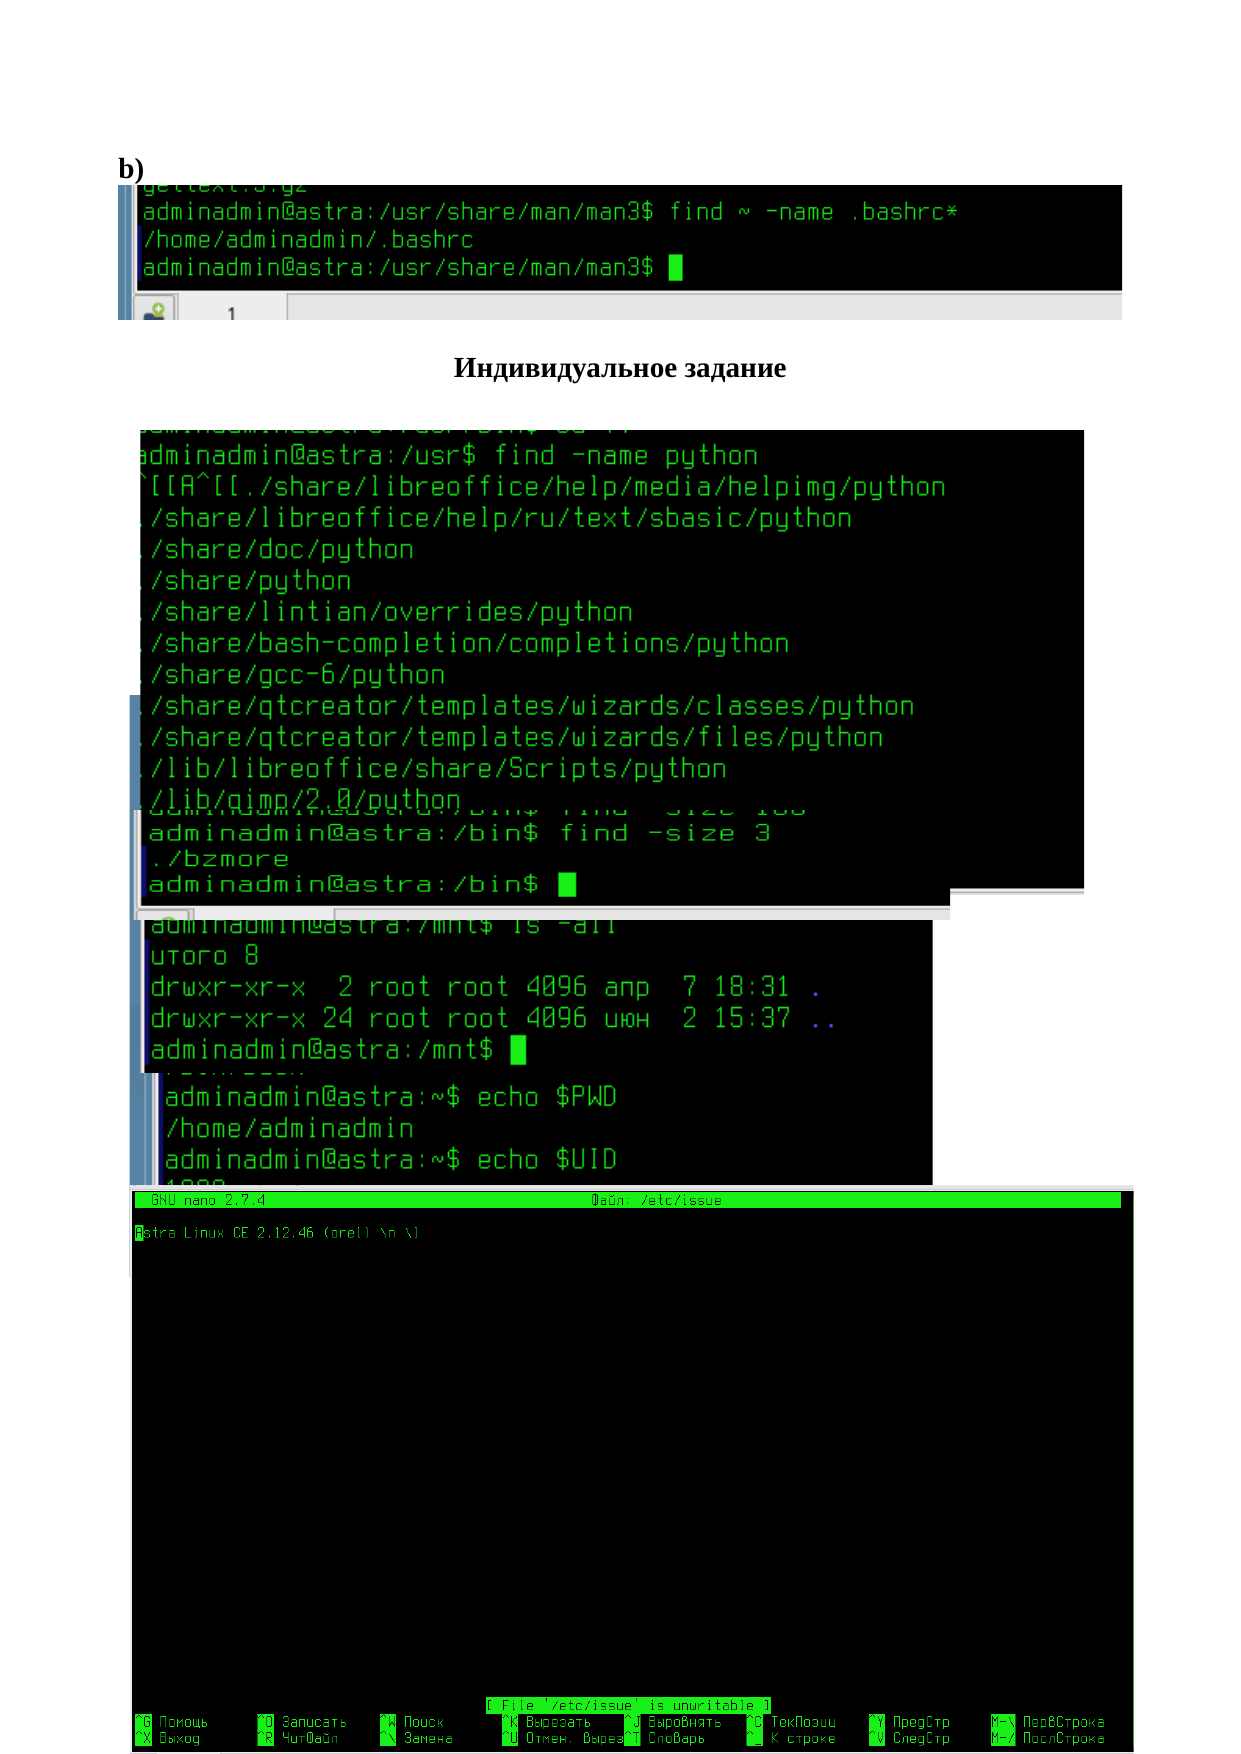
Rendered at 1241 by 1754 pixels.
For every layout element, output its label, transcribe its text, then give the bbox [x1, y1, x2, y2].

text Индивидуальное задание [118, 350, 1122, 383]
text b) [118, 152, 1122, 185]
